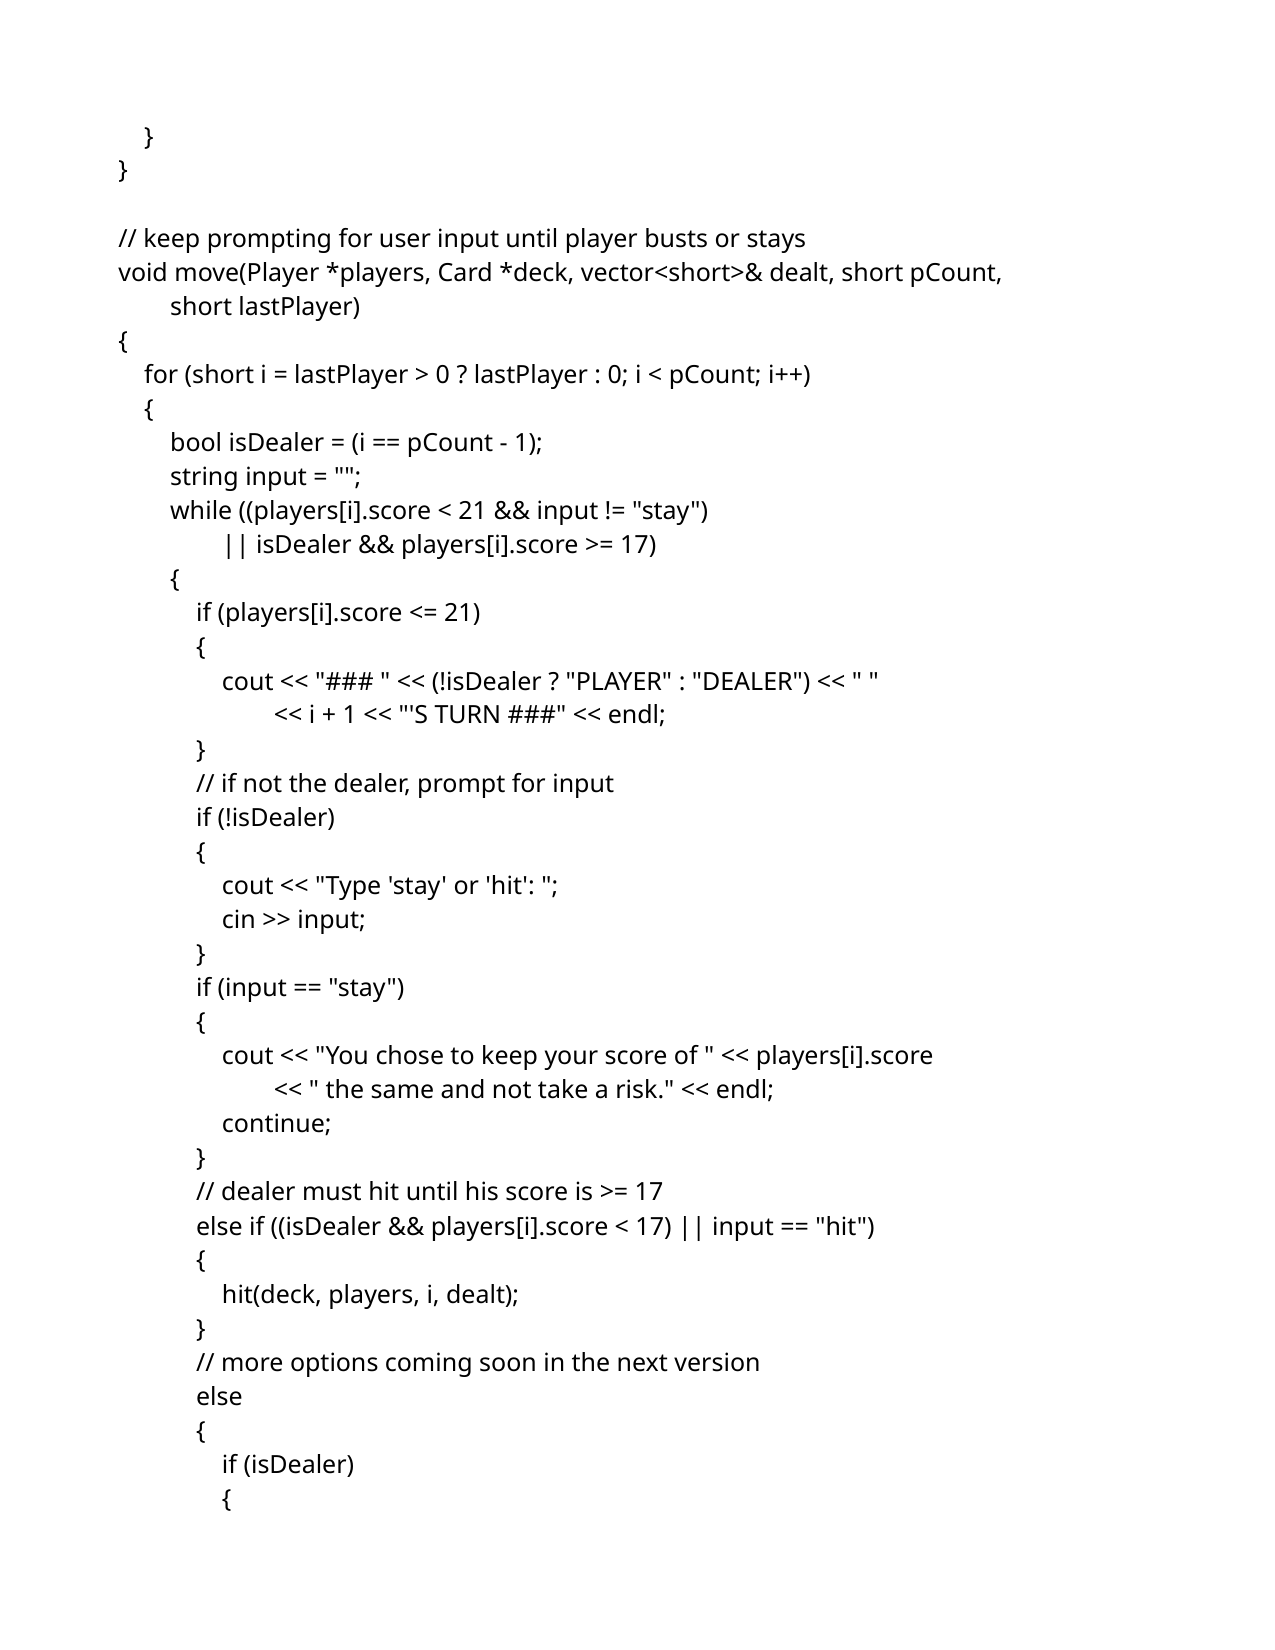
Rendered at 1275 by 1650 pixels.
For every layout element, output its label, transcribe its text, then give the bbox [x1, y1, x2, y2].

text else if ((isDealer && players[i].score < 17) || input == "hit") [118, 1208, 1157, 1242]
text short lastPlayer) [118, 288, 1157, 322]
text } [118, 118, 1157, 152]
text } [118, 936, 1157, 970]
text if (players[i].score <= 21) [118, 595, 1157, 629]
text << i + 1 << "'S TURN ###" << endl; [118, 697, 1157, 731]
text string input = ""; [118, 459, 1157, 493]
text { [118, 1004, 1157, 1038]
text hit(deck, players, i, dealt); [118, 1276, 1157, 1310]
text while ((players[i].score < 21 && input != "stay") [118, 493, 1157, 527]
text } [118, 152, 1157, 186]
text cout << "### " << (!isDealer ? "PLAYER" : "DEALER") << " " [118, 663, 1157, 697]
text cout << "You chose to keep your score of " << players[i].score [118, 1038, 1157, 1072]
text continue; [118, 1106, 1157, 1140]
text } [118, 1310, 1157, 1344]
text // if not the dealer, prompt for input [118, 765, 1157, 799]
text { [118, 1242, 1157, 1276]
text if (!isDealer) [118, 799, 1157, 833]
text for (short i = lastPlayer > 0 ? lastPlayer : 0; i < pCount; i++) [118, 357, 1157, 391]
text { [118, 561, 1157, 595]
text if (input == "stay") [118, 970, 1157, 1004]
text bool isDealer = (i == pCount - 1); [118, 425, 1157, 459]
text { [118, 391, 1157, 425]
text { [118, 1481, 1157, 1515]
text // more options coming soon in the next version [118, 1344, 1157, 1378]
text else [118, 1378, 1157, 1412]
text { [118, 629, 1157, 663]
text { [118, 1412, 1157, 1447]
text cin >> input; [118, 902, 1157, 936]
text { [118, 833, 1157, 867]
text } [118, 1140, 1157, 1174]
text << " the same and not take a risk." << endl; [118, 1072, 1157, 1106]
text void move(Player *players, Card *deck, vector<short>& dealt, short pCount, [118, 254, 1157, 288]
text // dealer must hit until his score is >= 17 [118, 1174, 1157, 1208]
text cout << "Type 'stay' or 'hit': "; [118, 867, 1157, 902]
text } [118, 731, 1157, 765]
text { [118, 322, 1157, 357]
text // keep prompting for user input until player busts or stays [118, 220, 1157, 254]
text || isDealer && players[i].score >= 17) [118, 527, 1157, 561]
text if (isDealer) [118, 1447, 1157, 1481]
